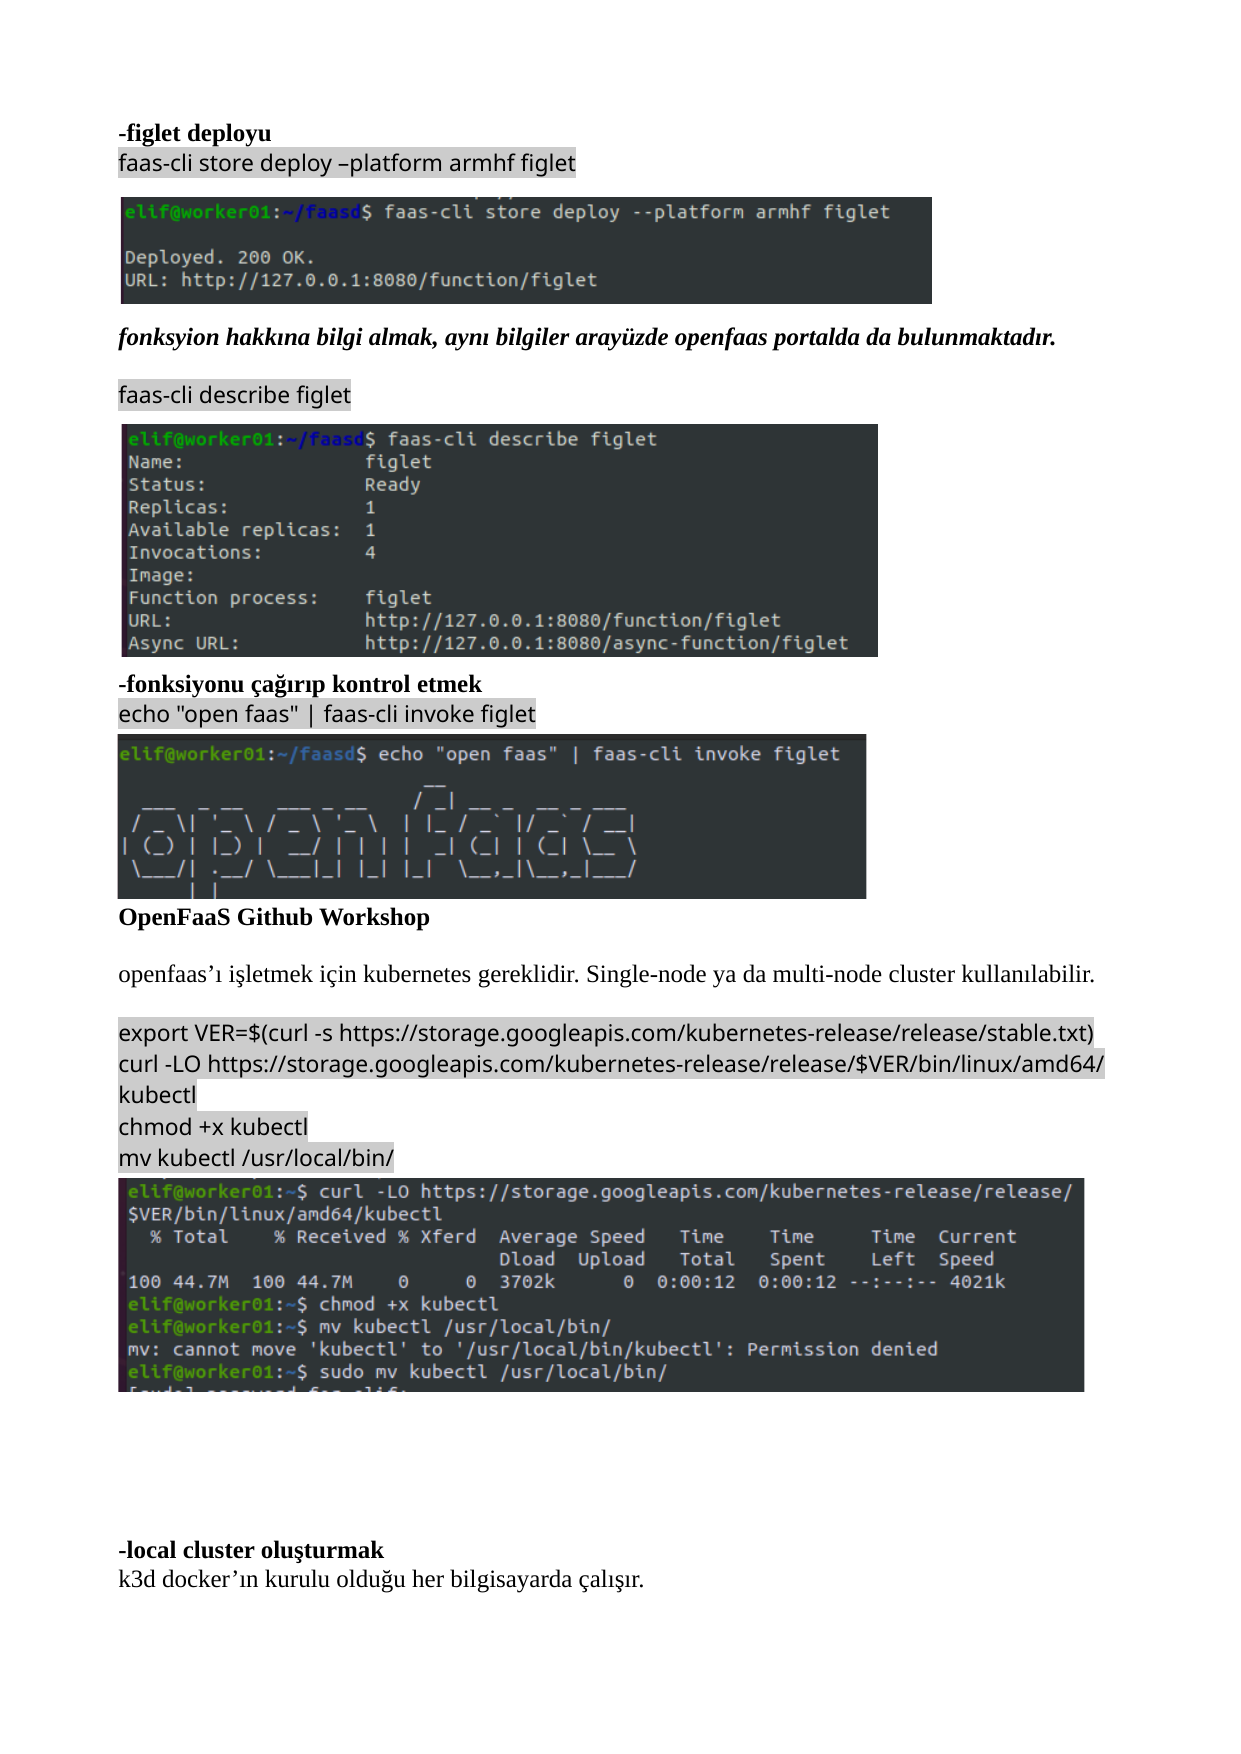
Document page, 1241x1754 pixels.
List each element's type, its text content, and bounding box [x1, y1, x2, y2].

text fonksyion hakkına bilgi almak, aynı bilgiler arayüzde openfaas portalda da bulunmaktadır. [118, 322, 1122, 351]
text -local cluster oluşturmak [118, 1536, 1122, 1564]
text -fonksiyonu çağırıp kontrol etmek [118, 669, 1122, 698]
text echo "open faas" | faas-cli invoke figlet [118, 698, 1122, 729]
picture [120, 197, 932, 304]
text export VER=$(curl -s https://storage.googleapis.com/kubernetes-release/release/stable.txt) [118, 1017, 1122, 1048]
picture [117, 734, 867, 899]
text chmod +x kubectl [118, 1111, 1122, 1142]
text faas-cli describe figlet [118, 379, 1122, 411]
picture [118, 1178, 1085, 1392]
text OpenFaaS Github Workshop [118, 902, 1122, 931]
text faas-cli store deploy –platform armhf figlet [118, 147, 1122, 178]
picture [121, 424, 878, 657]
text openfaas’ı işletmek için kubernetes gereklidir. Single-node ya da multi-node cluster kullanılabilir. [118, 959, 1122, 988]
text -figlet deployu [118, 118, 1122, 147]
text mv kubectl /usr/local/bin/ [118, 1142, 1122, 1173]
text k3d docker’ın kurulu olduğu her bilgisayarda çalışır. [118, 1564, 1122, 1593]
text curl -LO https://storage.googleapis.com/kubernetes-release/release/$VER/bin/linux/amd64/kubectl [118, 1048, 1122, 1111]
